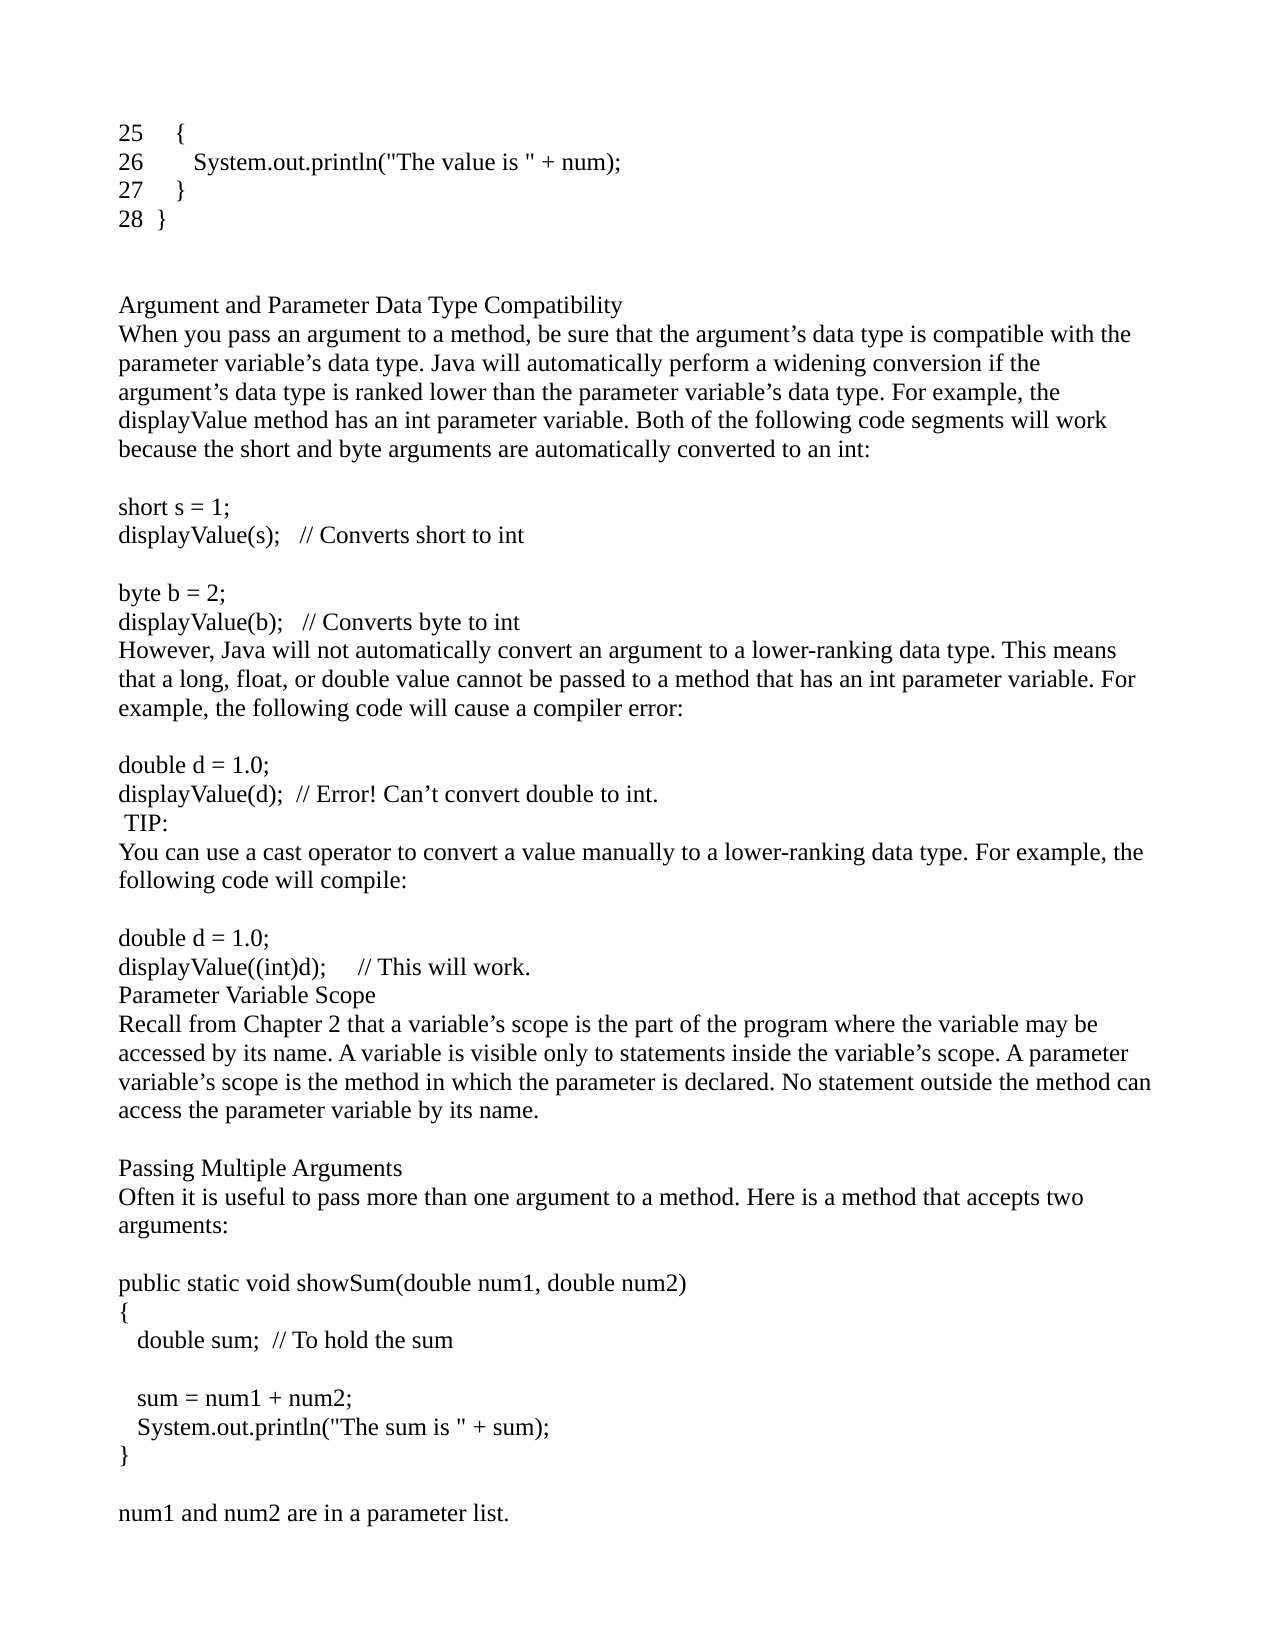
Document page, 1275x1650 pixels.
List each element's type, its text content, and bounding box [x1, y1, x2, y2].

text 27 } [118, 176, 1157, 204]
text When you pass an argument to a method, be sure that the argument’s data type is compatible with the parameter variable’s data type. Java will automatically perform a widening conversion if the argument’s data type is ranked lower than the parameter variable’s data type. For example, the displayValue method has an int parameter variable. Both of the following code segments will work because the short and byte arguments are automatically converted to an int: [118, 319, 1157, 463]
text public static void showSum(double num1, double num2) [118, 1268, 1157, 1297]
text Often it is useful to pass more than one argument to a method. Here is a method that accepts two arguments: [118, 1182, 1157, 1239]
text } [118, 1441, 1157, 1469]
text { [118, 1297, 1157, 1326]
text However, Java will not automatically convert an argument to a lower-ranking data type. This means that a long, float, or double value cannot be passed to a method that has an int parameter variable. For example, the following code will cause a compiler error: [118, 636, 1157, 722]
text Passing Multiple Arguments [118, 1153, 1157, 1182]
text Recall from Chapter 2 that a variable’s scope is the part of the program where the variable may be accessed by its name. A variable is visible only to statements inside the variable’s scope. A parameter variable’s scope is the method in which the parameter is declared. No statement outside the method can access the parameter variable by its name. [118, 1009, 1157, 1124]
text TIP: [118, 808, 1157, 837]
text num1 and num2 are in a parameter list. [118, 1498, 1157, 1527]
text displayValue(b); // Converts byte to int [118, 607, 1157, 636]
text double d = 1.0; [118, 923, 1157, 952]
text double d = 1.0; [118, 751, 1157, 779]
text short s = 1; [118, 492, 1157, 521]
text displayValue((int)d); // This will work. [118, 952, 1157, 981]
text Parameter Variable Scope [118, 981, 1157, 1009]
text 28 } [118, 204, 1157, 233]
text Argument and Parameter Data Type Compatibility [118, 291, 1157, 319]
text displayValue(s); // Converts short to int [118, 521, 1157, 549]
text 25 { [118, 118, 1157, 147]
text sum = num1 + num2; [118, 1383, 1157, 1412]
text byte b = 2; [118, 578, 1157, 607]
text displayValue(d); // Error! Can’t convert double to int. [118, 779, 1157, 808]
text double sum; // To hold the sum [118, 1326, 1157, 1354]
text 26 System.out.println("The value is " + num); [118, 147, 1157, 176]
text System.out.println("The sum is " + sum); [118, 1412, 1157, 1441]
text You can use a cast operator to convert a value manually to a lower-ranking data type. For example, the following code will compile: [118, 837, 1157, 894]
